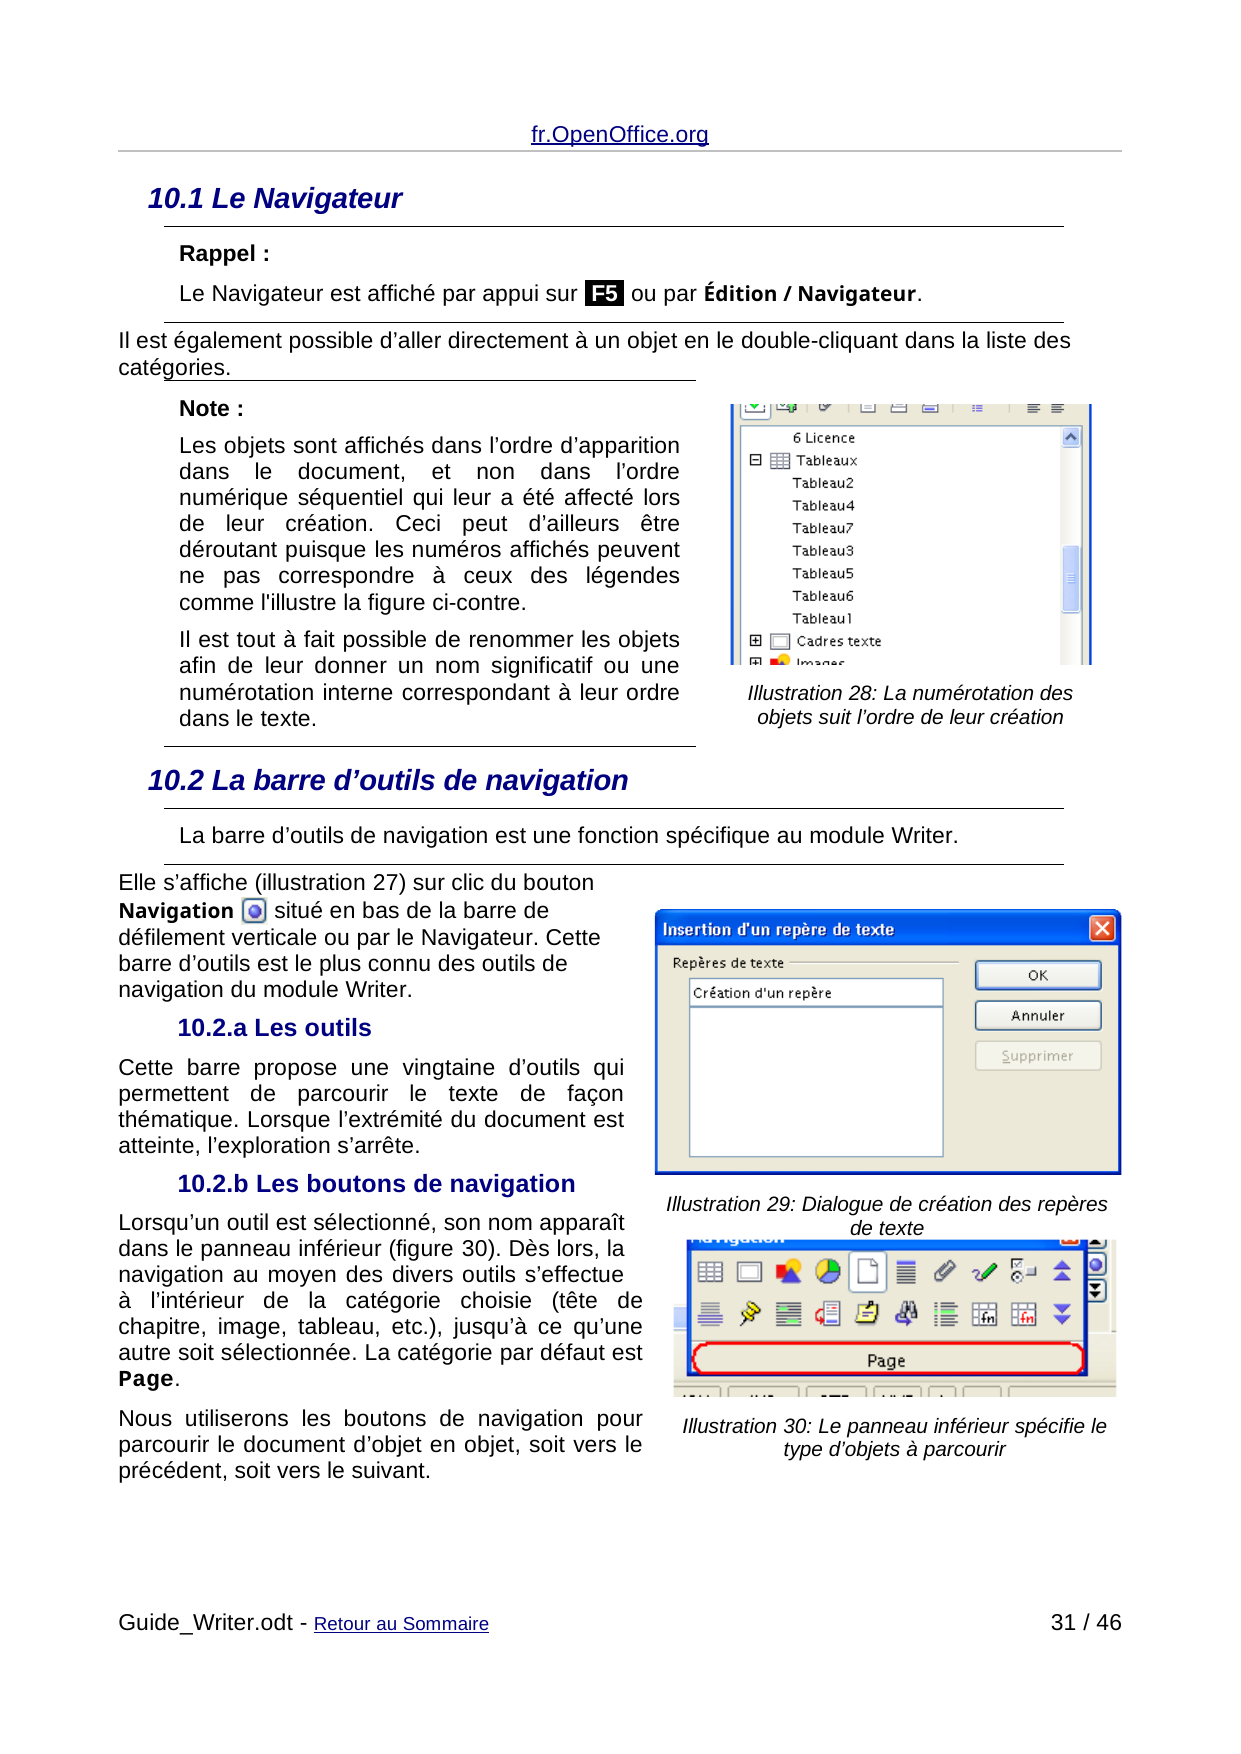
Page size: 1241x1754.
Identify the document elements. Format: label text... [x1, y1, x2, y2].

picture [673, 1240, 1118, 1397]
text Nous utiliserons les boutons de navigation pour parcourir le document d’objet en objet, soit vers le précédent, soit vers le suivant. [118, 1406, 1122, 1484]
subtitle Les boutons de navigation [177, 1170, 655, 1198]
subtitle Les outils [177, 1014, 654, 1042]
text Lorsqu’un outil est sélectionné, son nom apparaît dans le panneau inférieur (figure 30). Dès lors, la navigation au moyen des divers outils s’effectue à l’intérieur de la catégorie choisie (tête de chapitre, image, tableau, etc.), jusqu’à ce qu’une autre soit sélectionnée. La catégorie par défaut est Page. [118, 1209, 673, 1394]
text Rappel : [164, 227, 1064, 264]
picture [654, 909, 1122, 1175]
text Cette barre propose une vingtaine d’outils qui permettent de parcourir le texte de façon thématique. Lorsque l’extrémité du document est atteinte, l’exploration s’arrête. [118, 1054, 654, 1158]
text Le Navigateur est affiché par appui sur F5 ou par Édition / Navigateur. [164, 264, 1064, 322]
text Il est également possible d’aller directement à un objet en le double-cliquant dans la liste des catégories. [118, 328, 1122, 380]
table_header [724, 380, 1122, 746]
subtitle La barre d’outils de navigation [148, 763, 1122, 796]
subtitle Le Navigateur [148, 182, 1122, 214]
text Illustration 28: Dialogue de création des repères de texte [655, 1175, 1121, 1240]
picture [730, 404, 1093, 665]
picture [241, 897, 268, 925]
text Illustration 30: Le panneau inférieur spécifie le type d’objets à parcourir [674, 1397, 1117, 1461]
text Elle s’affiche (illustration 27) sur clic du bouton Navigation situé en bas de la barre de défilement verticale ou par le Navigateur. Cette barre d’outils est le plus connu des outils de navigation du module Writer. [118, 869, 1122, 1002]
table_header Note : Les objets sont affichés dans l’ordre d’apparition dans le document, et non dans l’ordre numérique séquentiel qui leur a été affecté lors de leur création. Ceci peut d’ailleurs être déroutant puisque les numéros affichés peuvent ne pas correspondre à ceux des légendes comme l'illustre la figure ci-contre. Il est tout à fait possible de renommer les objets afin de leur donner un nom significatif ou une numérotation interne correspondant à leur ordre dans le texte. [118, 380, 724, 746]
text La barre d’outils de navigation est une fonction spécifique au module Writer. [164, 809, 1064, 864]
